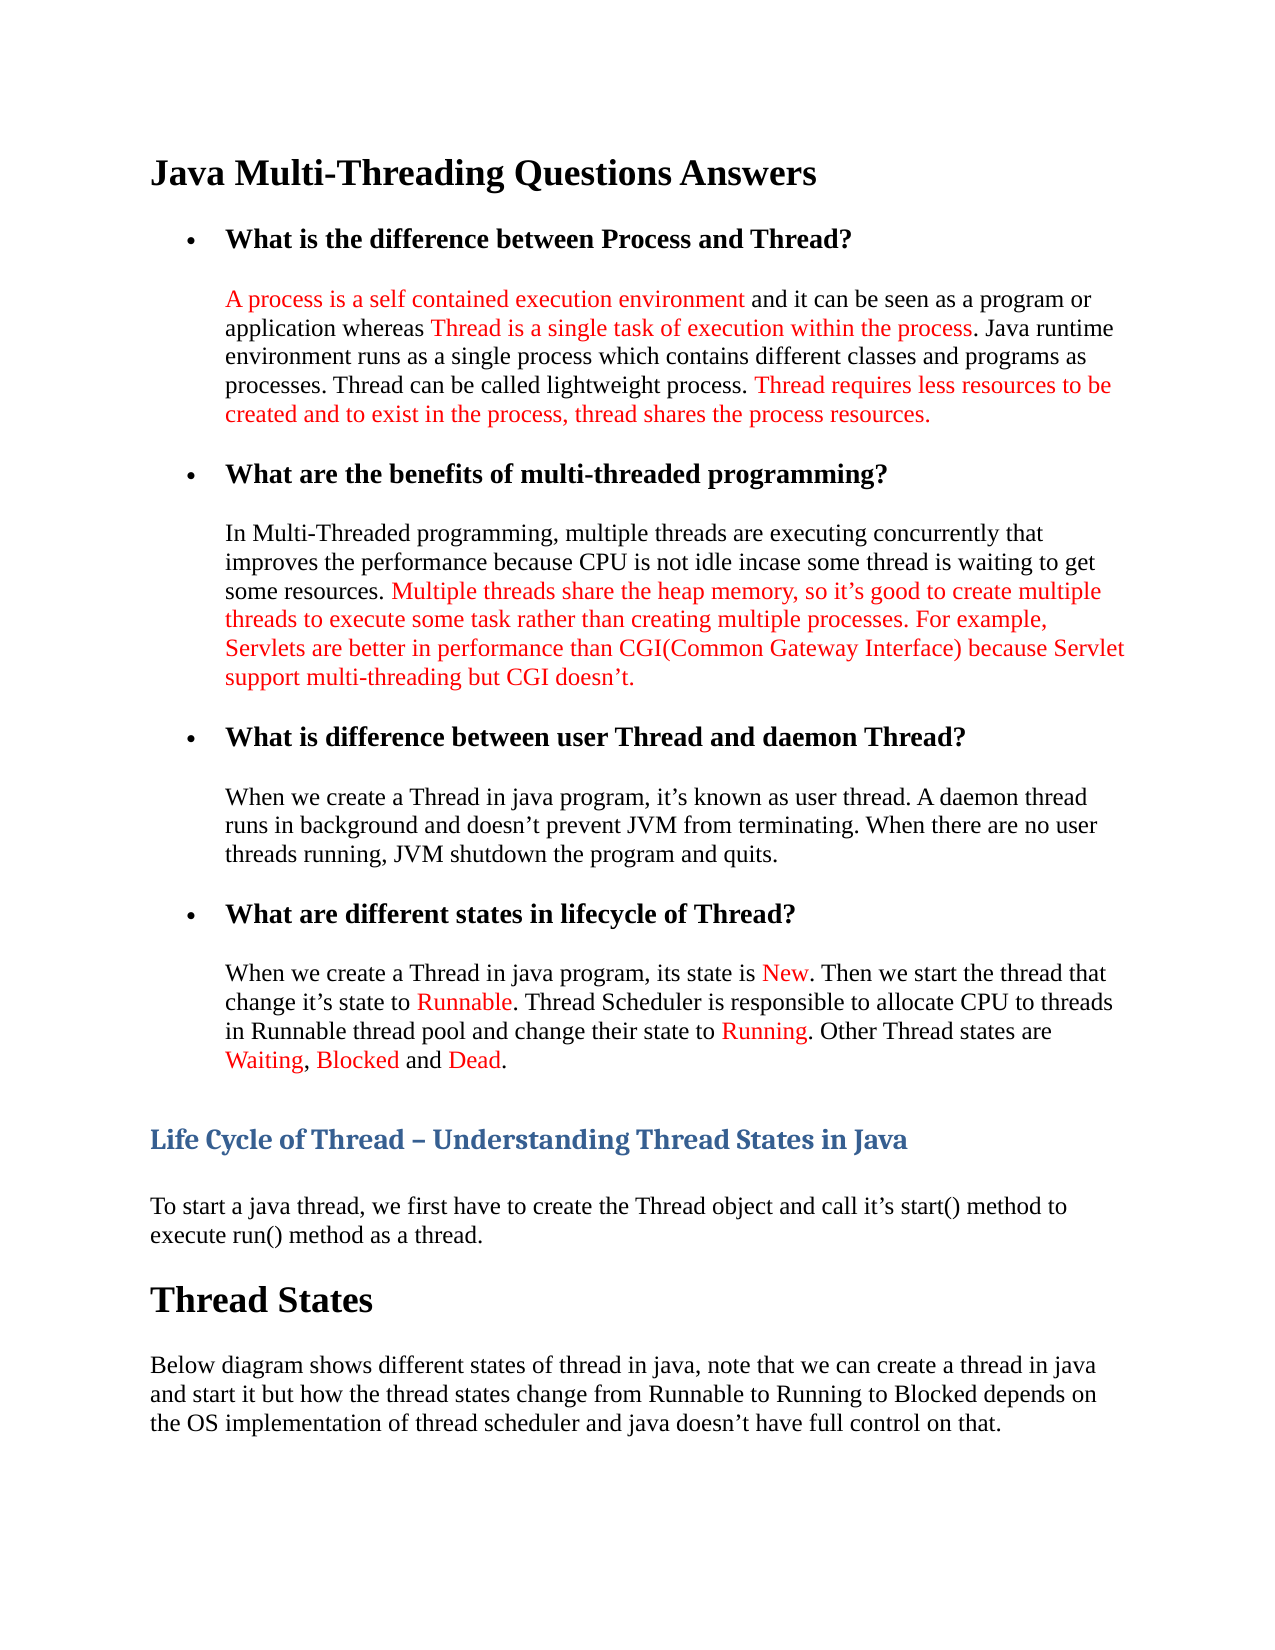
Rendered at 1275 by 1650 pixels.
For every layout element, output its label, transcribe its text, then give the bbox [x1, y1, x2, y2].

subtitle Thread States [150, 1278, 1125, 1321]
subtitle Java Multi-Threading Questions Answers [150, 150, 1125, 193]
subtitle What are different states in lifecycle of Thread? [187, 897, 1125, 929]
subtitle What is the difference between Process and Thread? [187, 222, 1125, 255]
text A process is a self contained execution environment and it can be seen as a program or application whereas Thread is a single task of execution within the process. Java runtime environment runs as a single process which contains different classes and programs as processes. Thread can be called lightweight process. Thread requires less resources to be created and to exist in the process, thread shares the process resources. [225, 284, 1125, 428]
text In Multi-Threaded programming, multiple threads are executing concurrently that improves the performance because CPU is not idle incase some thread is waiting to get some resources. Multiple threads share the heap memory, so it’s good to create multiple threads to execute some task rather than creating multiple processes. For example, Servlets are better in performance than CGI(Common Gateway Interface) because Servlet support multi-threading but CGI doesn’t. [225, 518, 1125, 691]
text When we create a Thread in java program, it’s known as user thread. A daemon thread runs in background and doesn’t prevent JVM from terminating. When there are no user threads running, JVM shutdown the program and quits. [225, 782, 1125, 868]
text To start a java thread, we first have to create the Thread object and call it’s start() method to execute run() method as a thread. [150, 1191, 1125, 1249]
subtitle What are the benefits of multi-threaded programming? [187, 457, 1125, 489]
text When we create a Thread in java program, its state is New. Then we start the thread that change it’s state to Runnable. Thread Scheduler is responsible to allocate CPU to threads in Runnable thread pool and change their state to Running. Other Thread states are Waiting, Blocked and Dead. [225, 958, 1125, 1073]
text Below diagram shows different states of thread in java, note that we can create a thread in java and start it but how the thread states change from Runnable to Running to Blocked depends on the OS implementation of thread scheduler and java doesn’t have full control on that. [150, 1350, 1125, 1436]
subtitle Life Cycle of Thread – Understanding Thread States in Java [150, 1123, 1125, 1157]
subtitle What is difference between user Thread and daemon Thread? [187, 720, 1125, 752]
